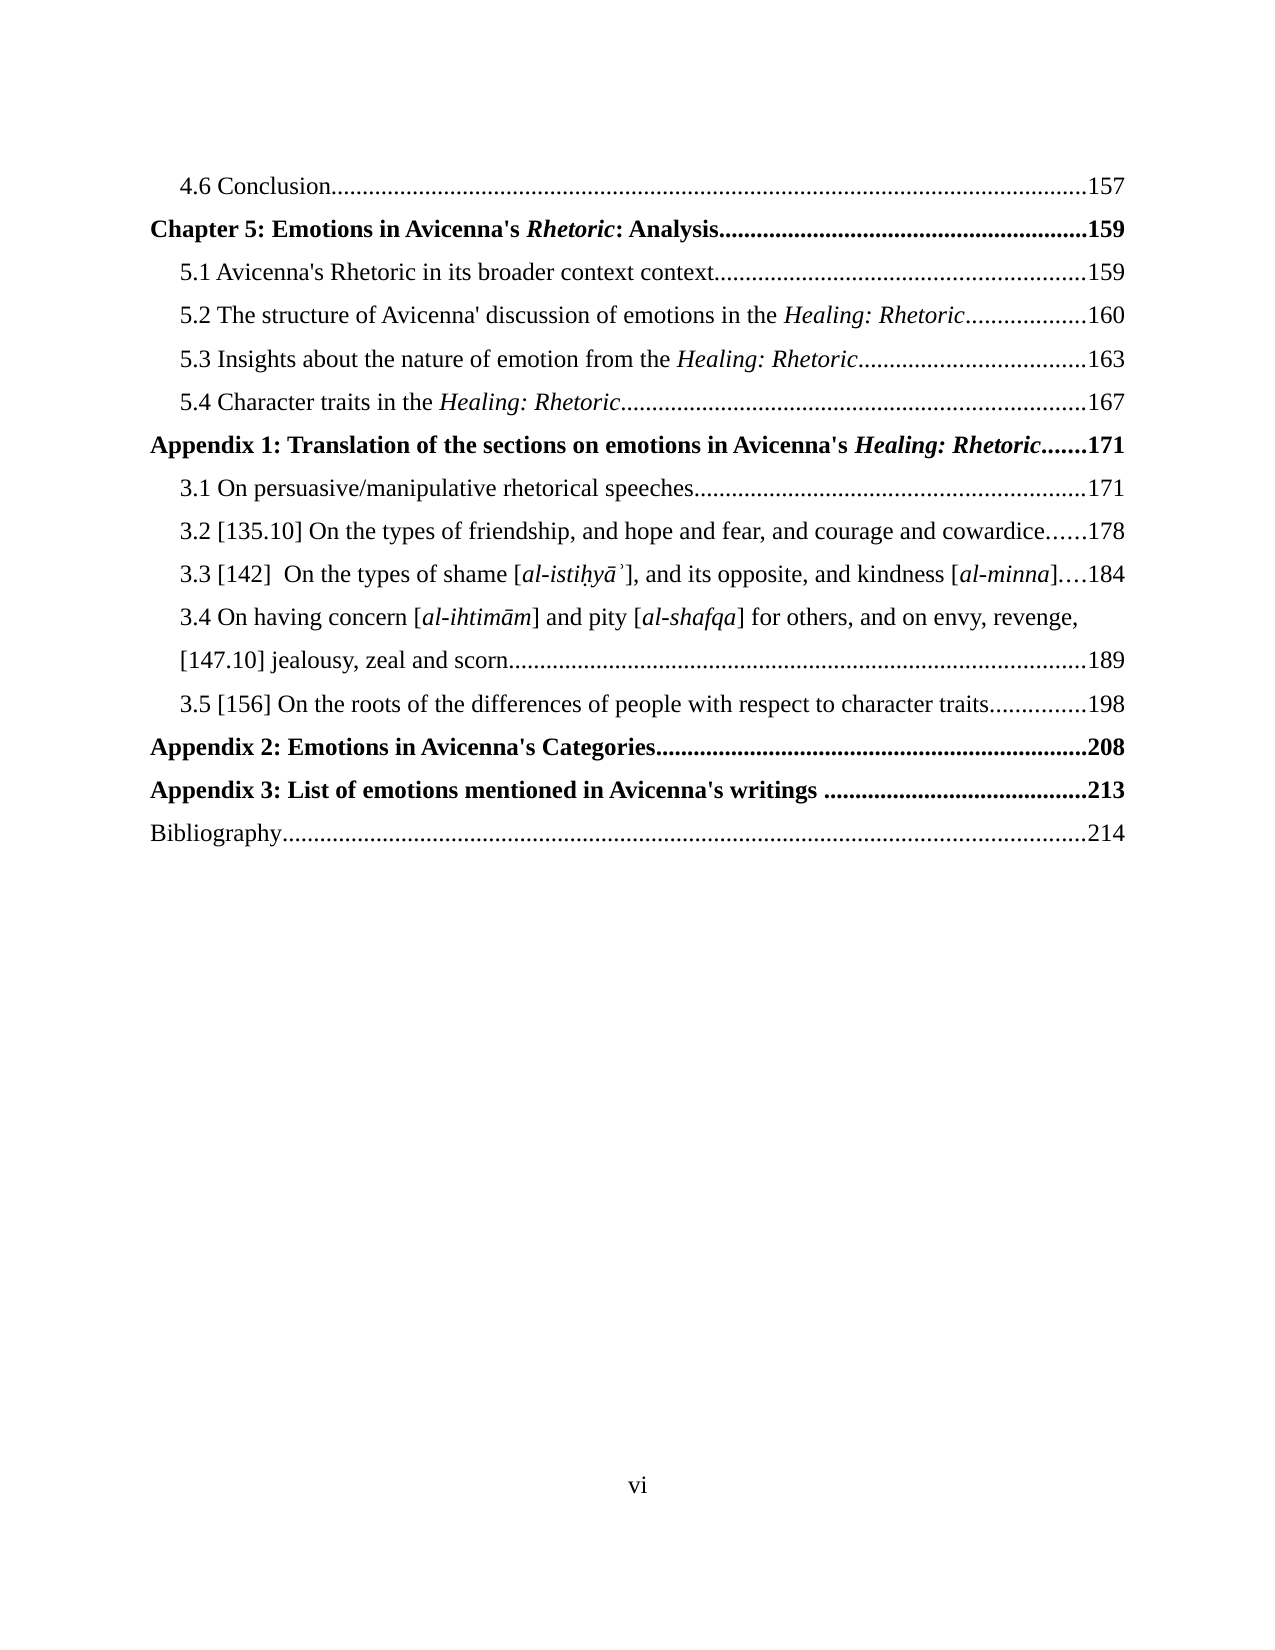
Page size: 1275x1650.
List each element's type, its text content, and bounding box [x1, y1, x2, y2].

text 5.2 The structure of Avicenna' discussion of emotions in the Healing: Rhetoric 160 [179, 301, 1125, 329]
text 3.4 On having concern [al-ihtimām] and pity [al-shafqa] for others, and on envy, revenge, [147.10] jealousy, zeal and scorn 189 [179, 602, 1125, 674]
text 3.1 On persuasive/manipulative rhetorical speeches 171 [179, 473, 1125, 502]
text Appendix 3: List of emotions mentioned in Avicenna's writings 213 [150, 775, 1125, 804]
text Bibliography 214 [150, 818, 1125, 847]
text 5.4 Character traits in the Healing: Rhetoric 167 [179, 387, 1125, 416]
text Appendix 1: Translation of the sections on emotions in Avicenna's Healing: Rhetoric 171 [150, 430, 1125, 459]
text 5.3 Insights about the nature of emotion from the Healing: Rhetoric 163 [179, 344, 1125, 372]
text Chapter 5: Emotions in Avicenna's Rhetoric: Analysis 159 [150, 214, 1125, 243]
text 4.6 Conclusion 157 [179, 171, 1125, 200]
text 3.2 [135.10] On the types of friendship, and hope and fear, and courage and cowardice 178 [179, 516, 1125, 545]
text 3.5 [156] On the roots of the differences of people with respect to character traits 198 [179, 689, 1125, 717]
text 5.1 Avicenna's Rhetoric in its broader context context 159 [179, 257, 1125, 286]
text 3.3 [142] On the types of shame [al-istiḥyāʾ], and its opposite, and kindness [al-minna] 184 [179, 559, 1125, 588]
text Appendix 2: Emotions in Avicenna's Categories 208 [150, 732, 1125, 761]
